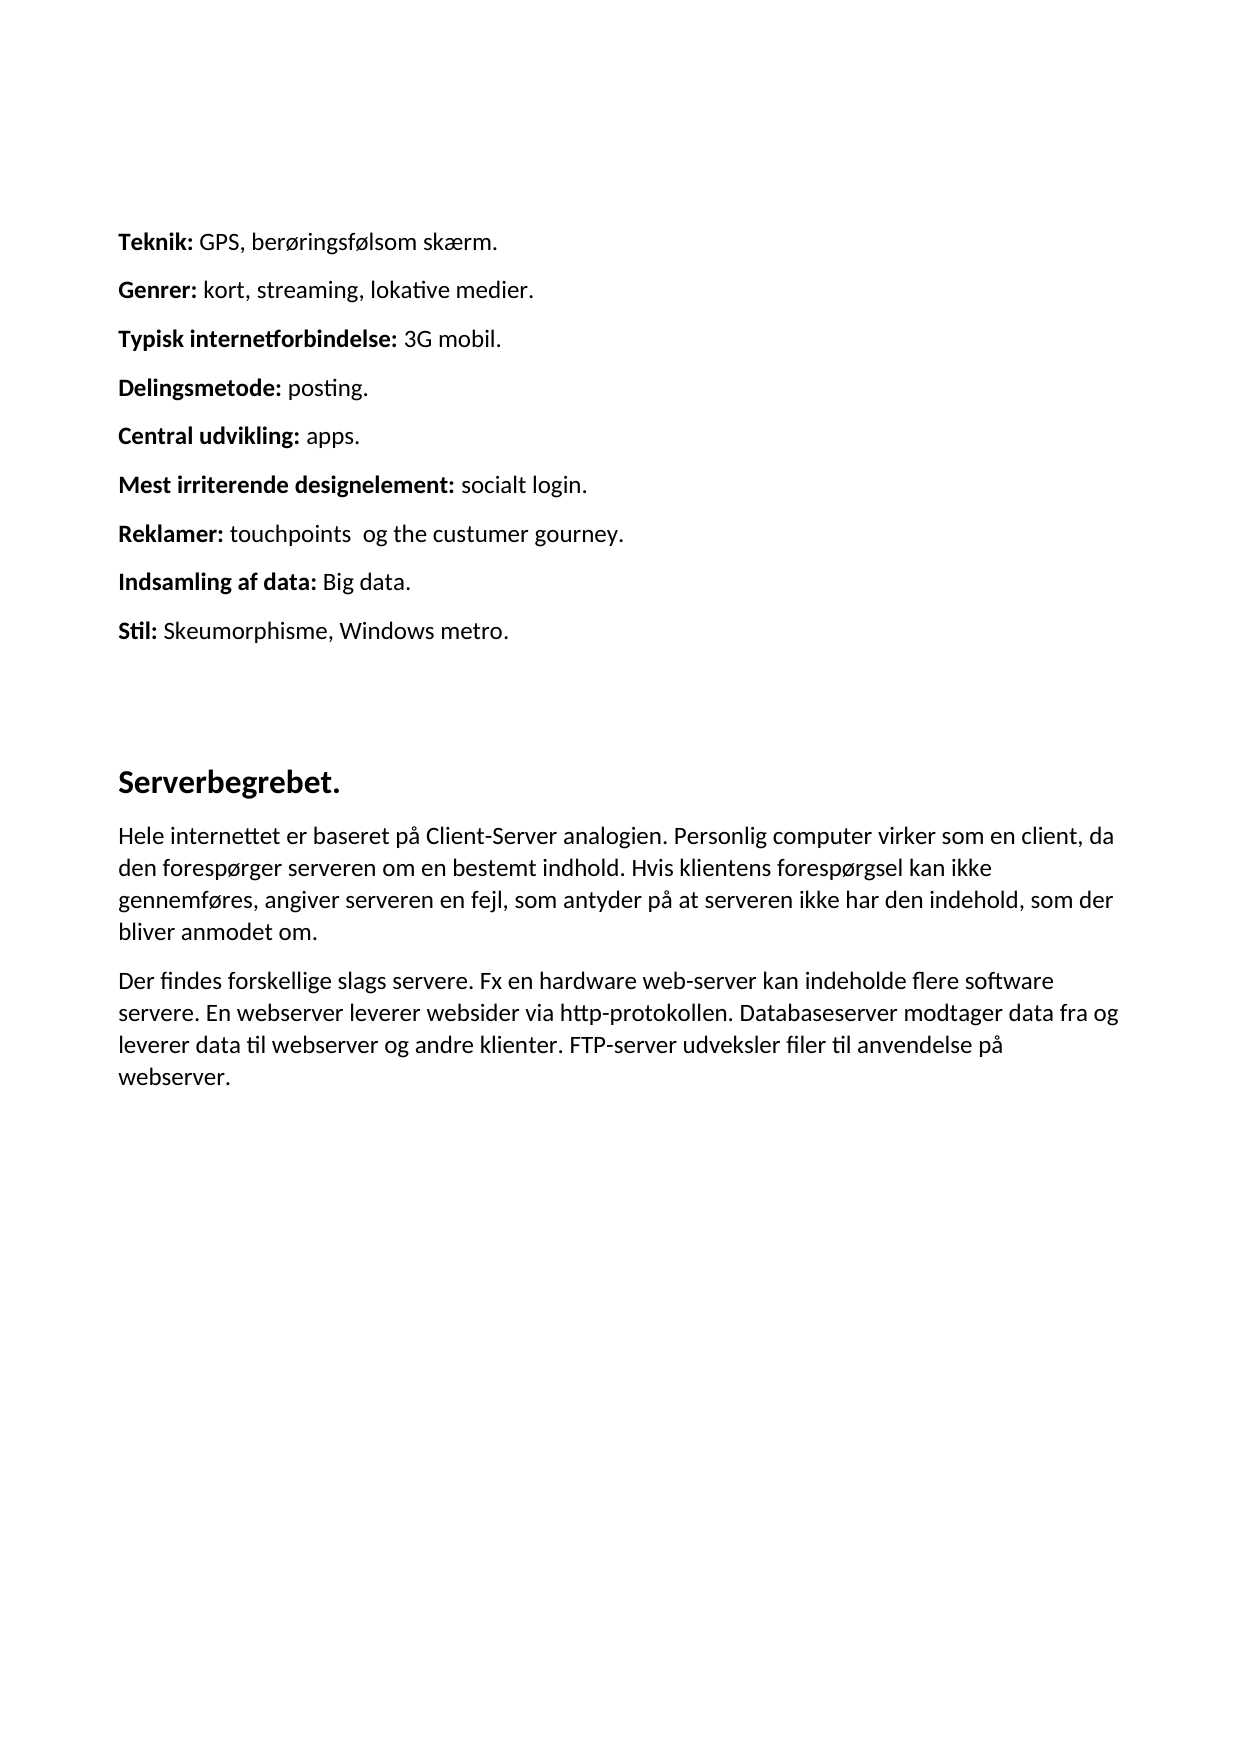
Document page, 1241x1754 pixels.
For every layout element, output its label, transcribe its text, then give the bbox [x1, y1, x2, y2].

text Mest irriterende designelement: socialt login. [118, 469, 1122, 499]
text Serverbegrebet. [118, 761, 1122, 802]
text Typisk internetforbindelse: 3G mobil. [118, 323, 1122, 354]
text Reklamer: touchpoints og the custumer gourney. [118, 518, 1122, 548]
text Teknik: GPS, berøringsfølsom skærm. [118, 226, 1122, 256]
text Hele internettet er baseret på Client-Server analogien. Personlig computer virker som en client, da den forespørger serveren om en bestemt indhold. Hvis klientens forespørgsel kan ikke gennemføres, angiver serveren en fejl, som antyder på at serveren ikke har den indehold, som der bliver anmodet om. [118, 820, 1122, 947]
text Indsamling af data: Big data. [118, 566, 1122, 597]
text Stil: Skeumorphisme, Windows metro. [118, 615, 1122, 646]
text Der findes forskellige slags servere. Fx en hardware web-server kan indeholde flere software servere. En webserver leverer websider via http-protokollen. Databaseserver modtager data fra og leverer data til webserver og andre klienter. FTP-server udveksler filer til anvendelse på webserver. [118, 965, 1122, 1091]
text Delingsmetode: posting. [118, 372, 1122, 402]
text Genrer: kort, streaming, lokative medier. [118, 274, 1122, 305]
text Central udvikling: apps. [118, 420, 1122, 451]
